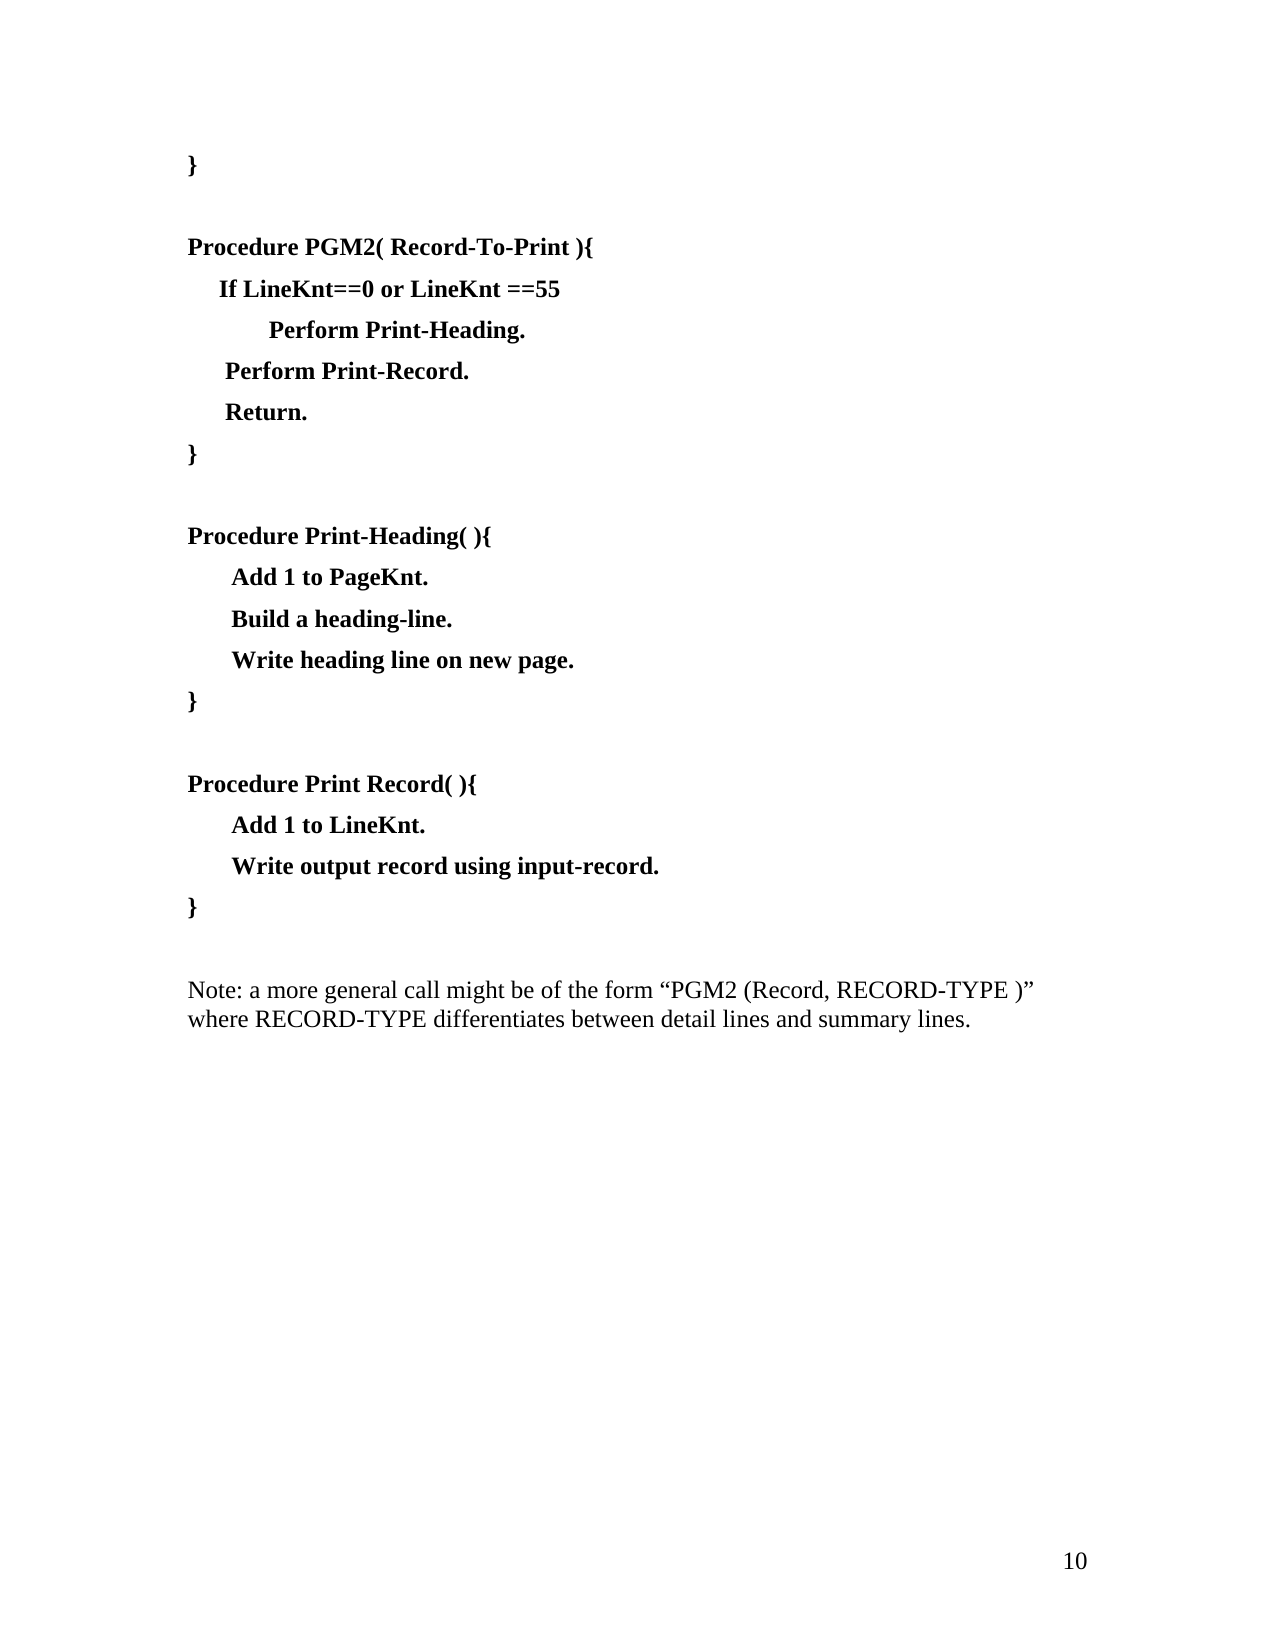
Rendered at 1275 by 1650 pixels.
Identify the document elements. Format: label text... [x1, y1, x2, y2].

text } [187, 892, 1087, 921]
text Add 1 to PageKnt. [187, 562, 1087, 591]
text Return. [187, 397, 1087, 426]
text } [187, 150, 1087, 179]
text Perform Print-Heading. [187, 315, 1087, 344]
text Write heading line on new page. [187, 645, 1087, 674]
text Write output record using input-record. [187, 851, 1087, 880]
text Procedure Print-Heading( ){ [187, 521, 1087, 550]
text Note: a more general call might be of the form “PGM2 (Record, RECORD-TYPE )” where RECORD-TYPE differentiates between detail lines and summary lines. [187, 975, 1087, 1032]
text Procedure Print Record( ){ [187, 769, 1087, 797]
text Perform Print-Record. [187, 356, 1087, 385]
text } [187, 686, 1087, 715]
text Build a heading-line. [187, 604, 1087, 632]
text Procedure PGM2( Record-To-Print ){ [187, 232, 1087, 261]
text Add 1 to LineKnt. [187, 810, 1087, 839]
text If LineKnt==0 or LineKnt ==55 [187, 274, 1087, 302]
text } [187, 439, 1087, 467]
